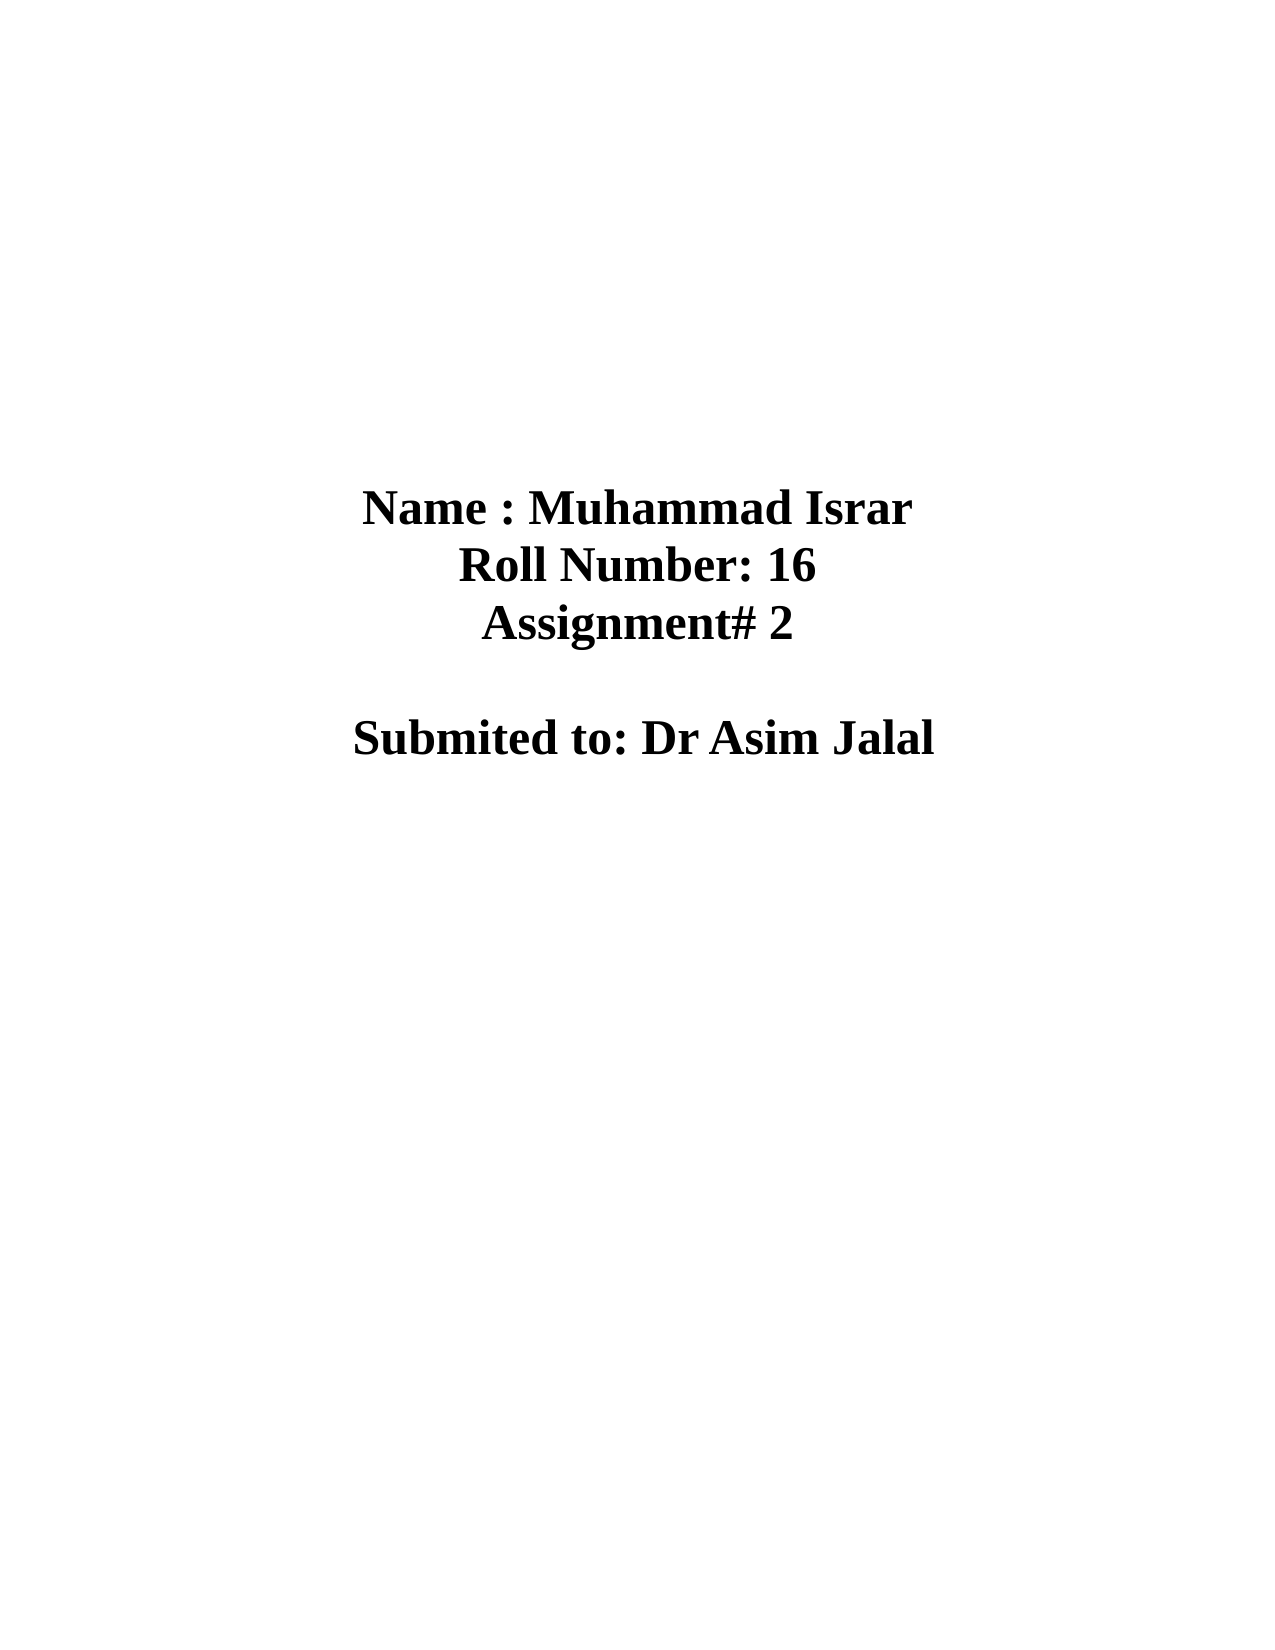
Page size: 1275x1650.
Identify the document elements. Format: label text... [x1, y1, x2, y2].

text Name : Muhammad Israr [118, 477, 1157, 535]
text Submited to: Dr Asim Jalal [118, 707, 1157, 765]
text Roll Number: 16 [118, 535, 1157, 592]
text Assignment# 2 [118, 592, 1157, 650]
